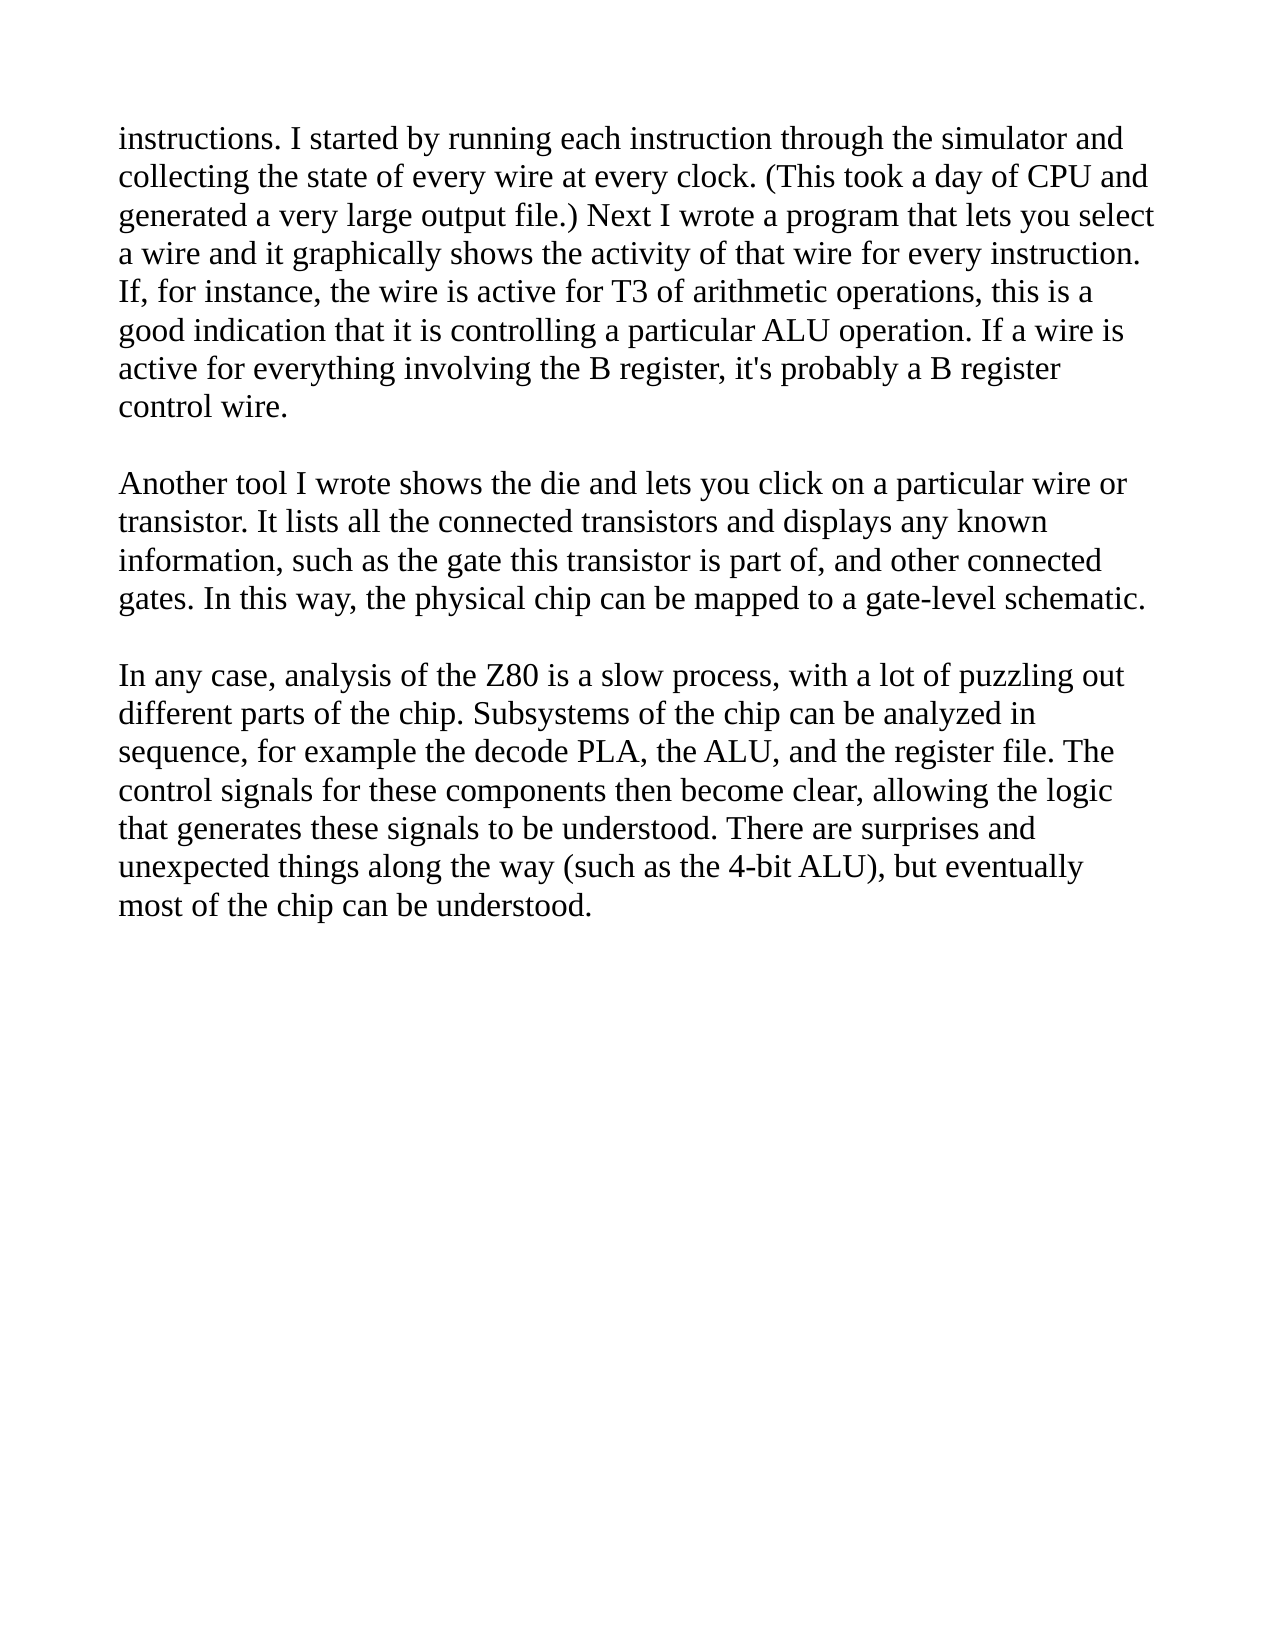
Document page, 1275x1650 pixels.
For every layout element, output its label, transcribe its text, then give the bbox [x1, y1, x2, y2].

text In any case, analysis of the Z80 is a slow process, with a lot of puzzling out different parts of the chip. Subsystems of the chip can be analyzed in sequence, for example the decode PLA, the ALU, and the register file. The control signals for these components then become clear, allowing the logic that generates these signals to be understood. There are surprises and unexpected things along the way (such as the 4-bit ALU), but eventually most of the chip can be understood. [118, 655, 1157, 923]
text Another tool I wrote shows the die and lets you click on a particular wire or transistor. It lists all the connected transistors and displays any known information, such as the gate this transistor is part of, and other connected gates. In this way, the physical chip can be mapped to a gate-level schematic. [118, 463, 1157, 616]
text instructions. I started by running each instruction through the simulator and collecting the state of every wire at every clock. (This took a day of CPU and generated a very large output file.) Next I wrote a program that lets you select a wire and it graphically shows the activity of that wire for every instruction. If, for instance, the wire is active for T3 of arithmetic operations, this is a good indication that it is controlling a particular ALU operation. If a wire is active for everything involving the B register, it's probably a B register control wire. [118, 118, 1157, 425]
